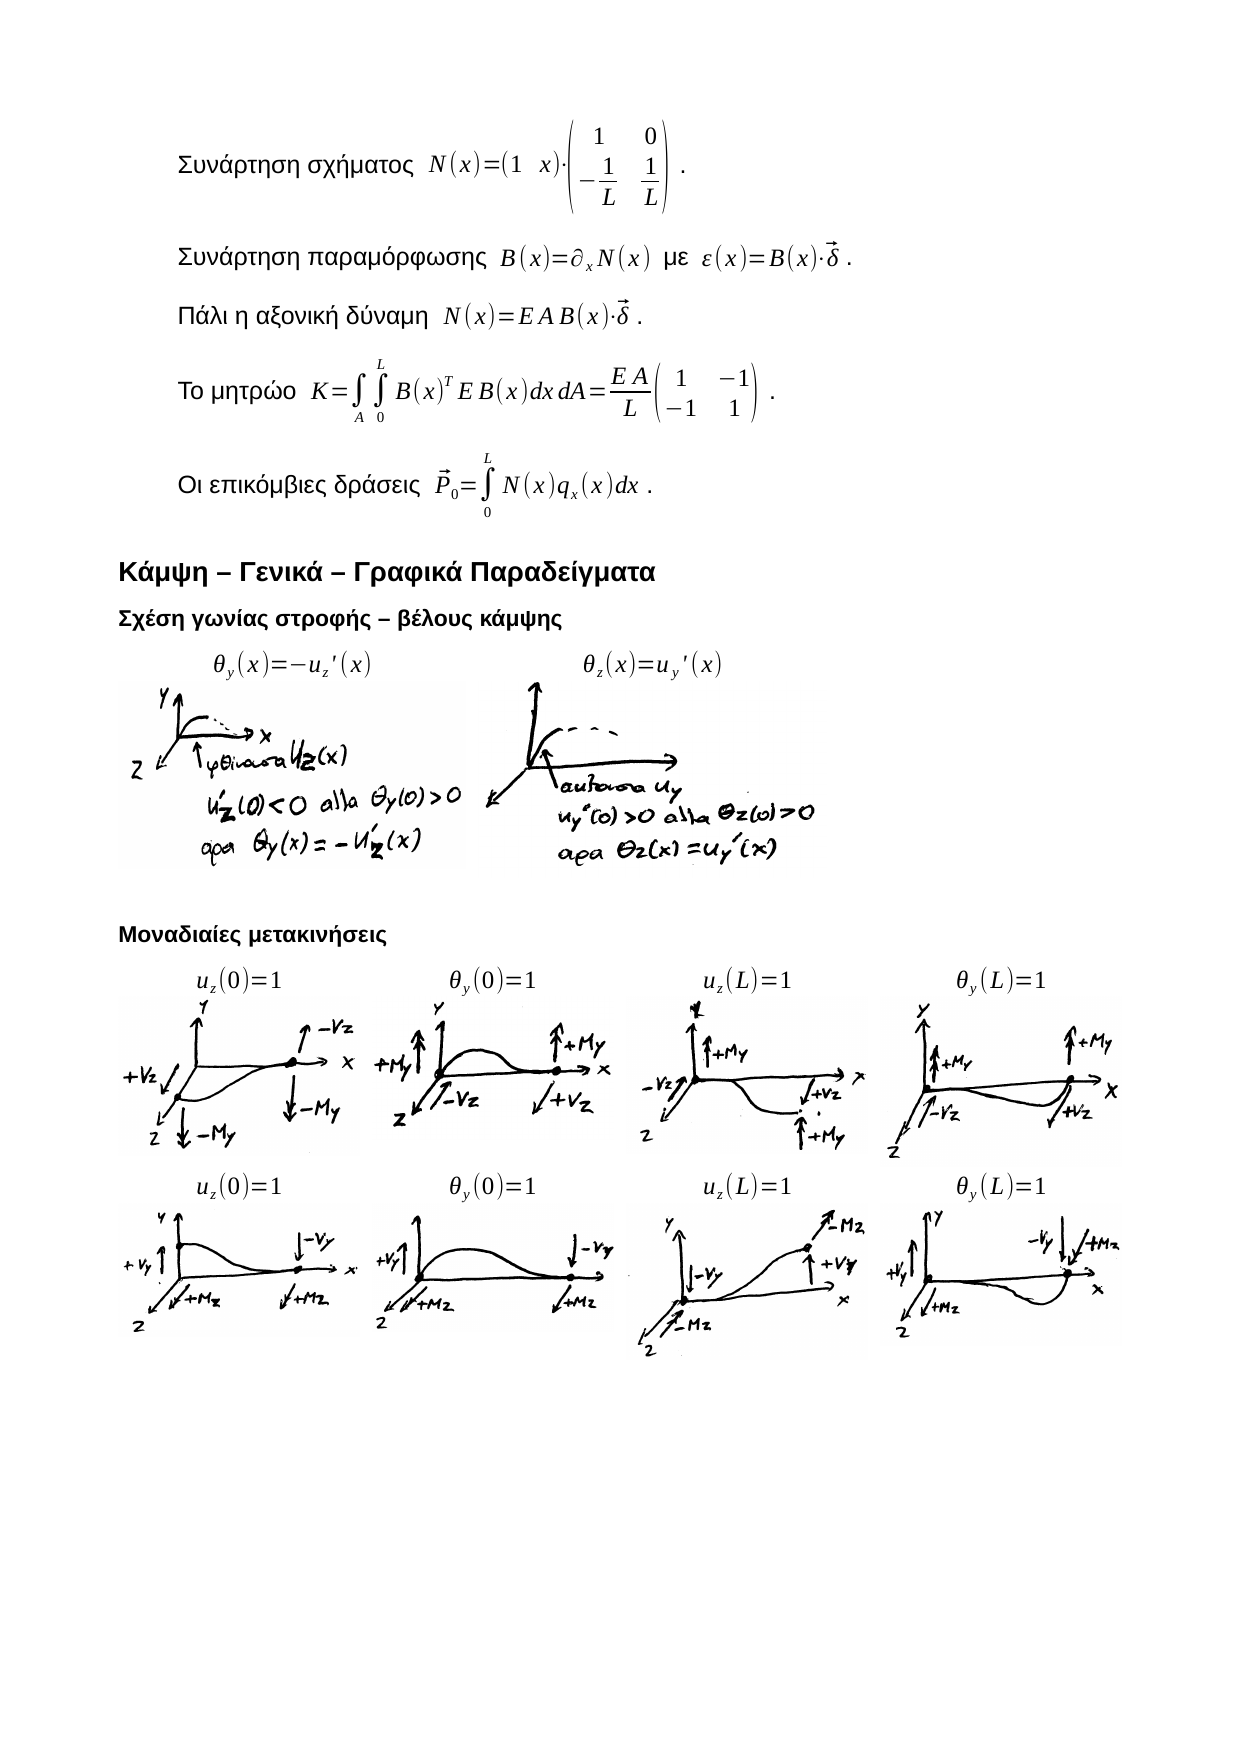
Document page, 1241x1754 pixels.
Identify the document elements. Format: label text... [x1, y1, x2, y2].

table_header [118, 869, 467, 885]
table_cell [614, 1172, 868, 1366]
picture [371, 1203, 614, 1332]
table_cell [118, 1337, 360, 1366]
picture [371, 996, 614, 1140]
text Οι επικόμβιες δράσεις . [118, 449, 1122, 520]
table_cell [868, 1172, 1122, 1366]
subtitle Σχέση γωνίας στροφής – βέλους κάμψης [118, 605, 1122, 631]
picture [118, 996, 361, 1156]
picture [625, 1203, 868, 1360]
text Πάλι η αξονική δύναμη . [118, 298, 1122, 332]
picture [879, 996, 1123, 1167]
table_header [118, 649, 467, 681]
subtitle Μοναδιαίες μετακινήσεις [118, 921, 1122, 947]
picture [118, 1203, 361, 1337]
picture [478, 681, 827, 878]
text Συνάρτηση παραμόρφωσης με . [118, 239, 1122, 275]
table_cell [118, 1172, 360, 1203]
table_cell [360, 1172, 614, 1366]
table_header [118, 1156, 360, 1172]
text Το μητρώο . [118, 355, 1122, 426]
subtitle Κάμψη – Γενικά – Γραφικά Παραδείγματα [118, 556, 1122, 587]
picture [625, 996, 868, 1154]
picture [118, 681, 467, 869]
text Συνάρτηση σχήματος . [118, 118, 1122, 216]
table_header [360, 965, 614, 1172]
table_header [118, 965, 360, 996]
table_header [868, 965, 1122, 1172]
picture [879, 1203, 1123, 1346]
table_header [614, 965, 868, 1172]
table_header [467, 649, 827, 885]
